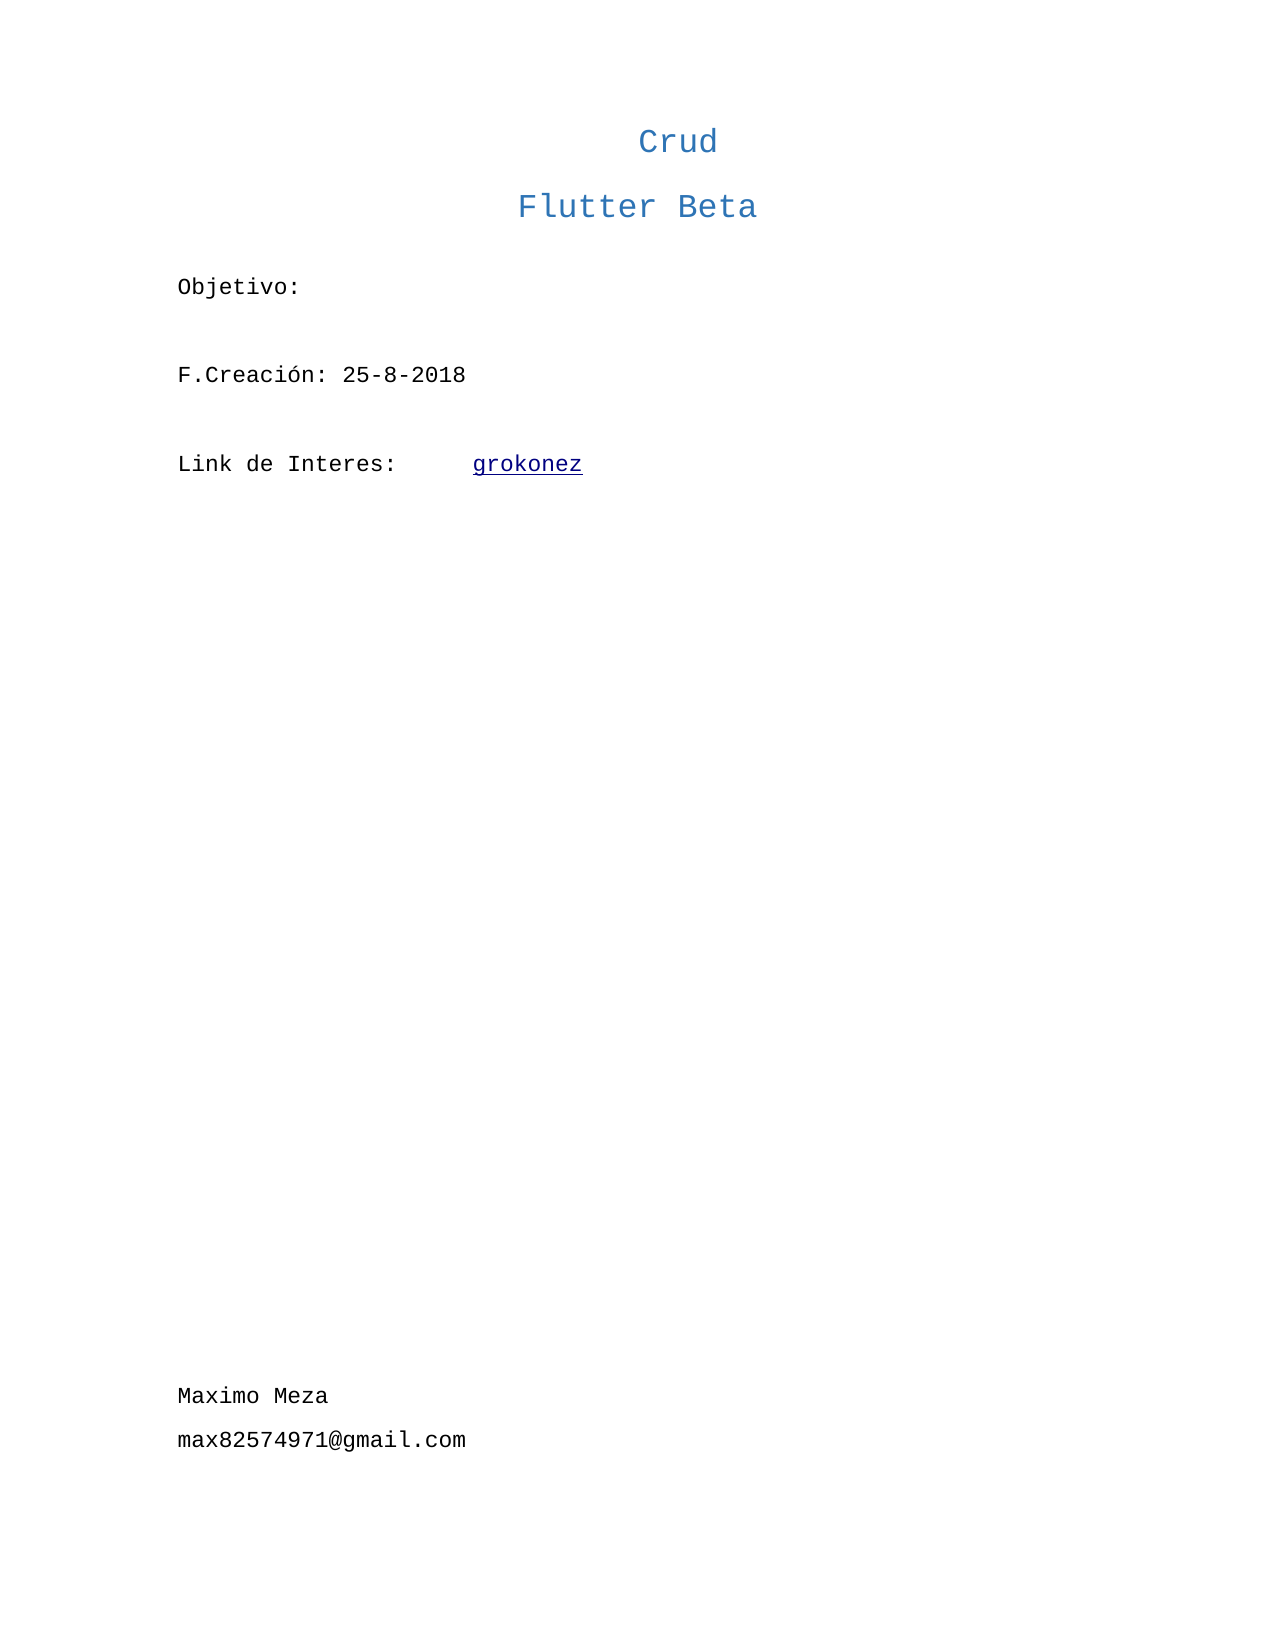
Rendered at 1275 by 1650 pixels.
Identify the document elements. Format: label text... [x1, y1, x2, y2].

text Objetivo: [177, 275, 1098, 301]
text Maximo Meza [177, 1384, 1098, 1410]
text F.Creación: 25-8-2018 [177, 364, 1098, 390]
text max82574971@gmail.com [177, 1429, 1098, 1455]
subtitle Crud [177, 125, 1098, 163]
subtitle Flutter Beta [177, 190, 1098, 228]
text Link de Interes: grokonez [177, 452, 1098, 478]
